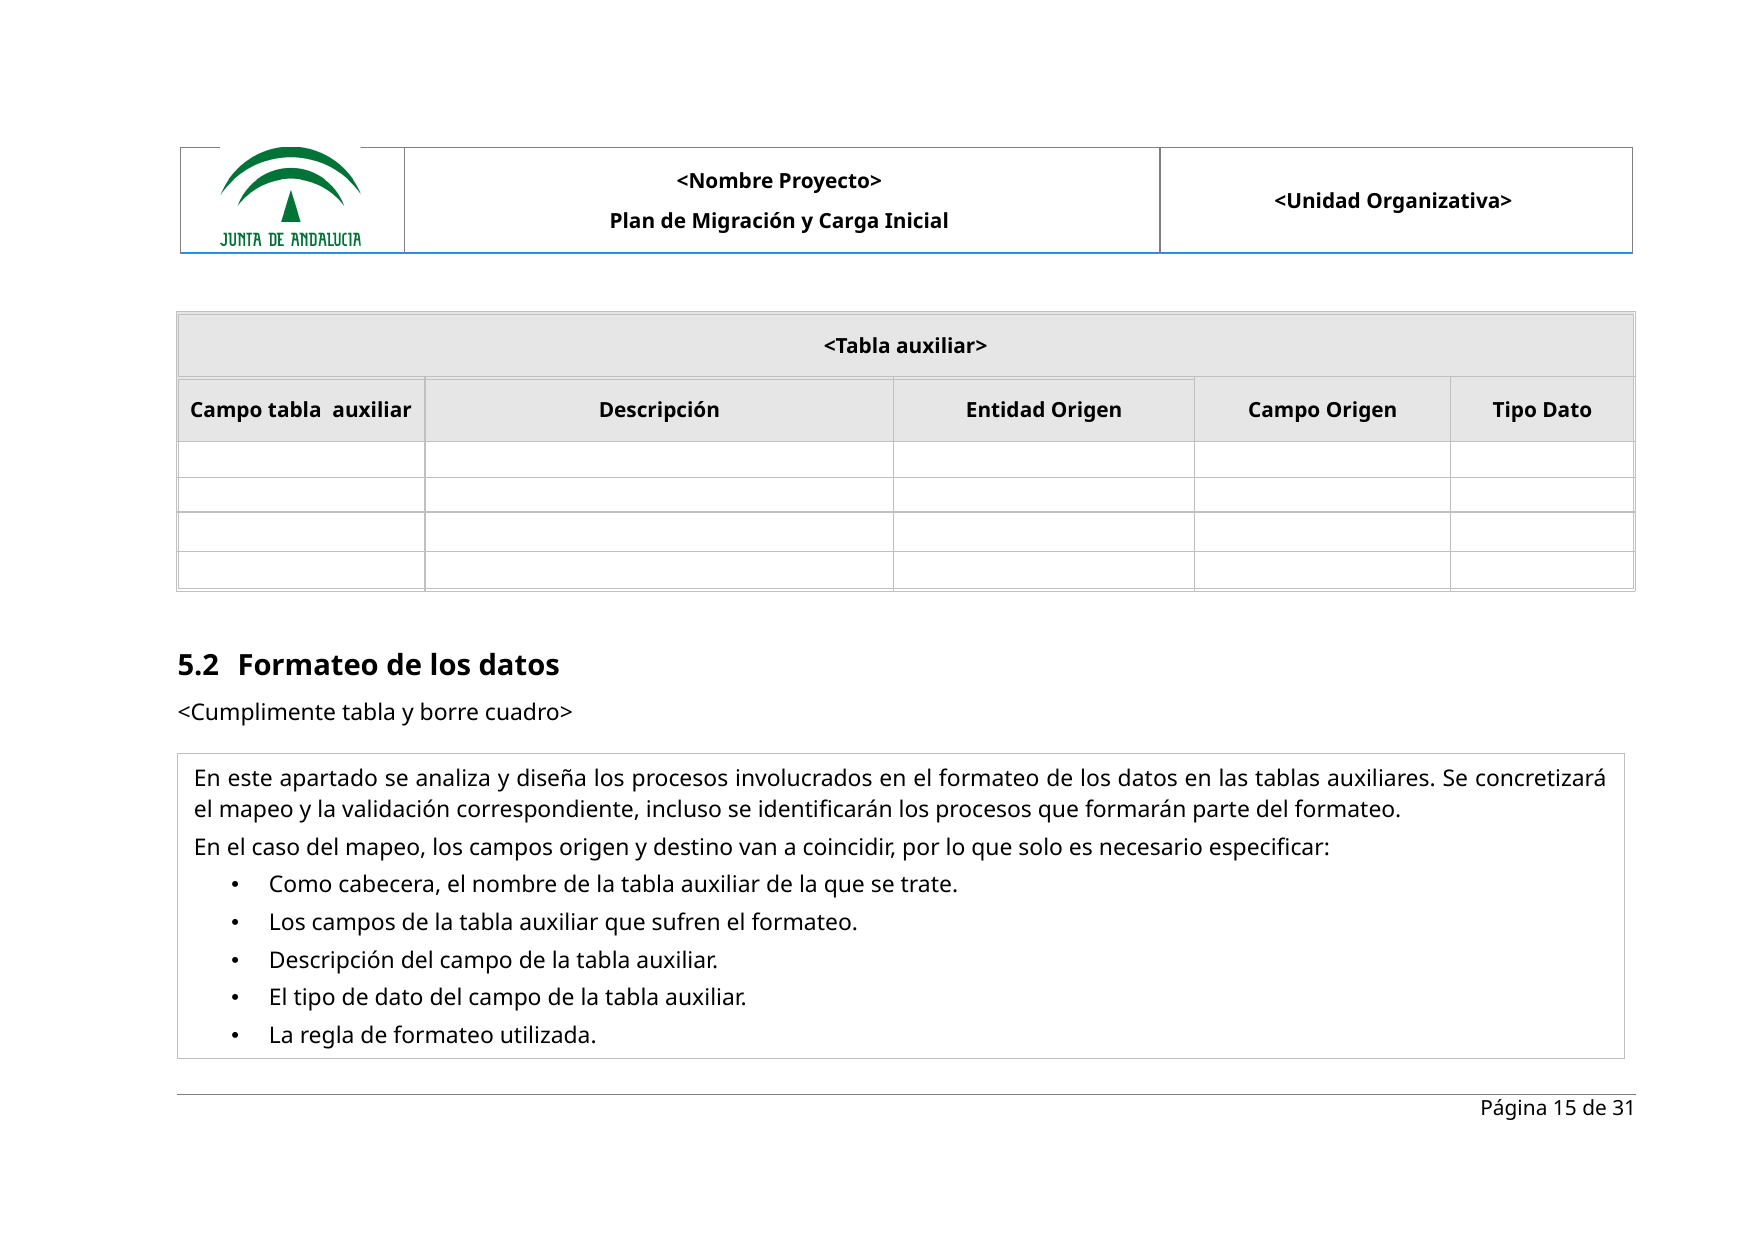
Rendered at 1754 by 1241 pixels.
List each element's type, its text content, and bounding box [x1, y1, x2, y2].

table_cell [179, 442, 424, 477]
table_cell Campo Origen [1195, 377, 1450, 441]
table_cell Descripción [426, 380, 893, 441]
table_cell [894, 442, 1194, 477]
list Como cabecera, el nombre de la tabla auxiliar de la que se trate. [231, 868, 1609, 899]
table_cell [1451, 478, 1633, 511]
table_cell [179, 513, 424, 551]
table_cell [1195, 552, 1450, 588]
table_cell [179, 478, 424, 511]
picture [220, 147, 361, 246]
table_cell [426, 552, 893, 588]
text En el caso del mapeo, los campos origen y destino van a coincidir, por lo que solo es necesario especificar: [194, 830, 1609, 862]
table_cell [1451, 513, 1633, 551]
table_cell [1195, 513, 1450, 551]
table_cell [1195, 478, 1450, 511]
table_header <Tabla auxiliar> [179, 315, 1633, 376]
text [1625, 752, 1636, 1059]
list Los campos de la tabla auxiliar que sufren el formateo. [231, 906, 1609, 937]
table_cell Campo tabla auxiliar [179, 380, 424, 441]
table_cell [426, 478, 893, 511]
list Descripción del campo de la tabla auxiliar. [231, 943, 1609, 975]
table_cell [894, 478, 1194, 511]
subtitle Formateo de los datos [177, 644, 1636, 684]
list La regla de formateo utilizada. [231, 1019, 1609, 1050]
table_cell [894, 513, 1194, 551]
list El tipo de dato del campo de la tabla auxiliar. [231, 981, 1609, 1012]
table_cell [1195, 442, 1450, 477]
table_cell [426, 442, 893, 477]
table_cell [1451, 552, 1633, 588]
table_cell [1451, 442, 1633, 477]
table_cell [426, 513, 893, 551]
table_cell [179, 552, 424, 588]
table_cell [894, 552, 1194, 588]
table_cell Tipo Dato [1451, 377, 1633, 441]
text En este apartado se analiza y diseña los procesos involucrados en el formateo de los datos en las tablas auxiliares. Se concretizará el mapeo y la validación correspondiente, incluso se identificarán los procesos que formarán parte del formateo. [194, 761, 1609, 824]
table_cell Entidad Origen [894, 380, 1194, 441]
text <Cumplimente tabla y borre cuadro> [177, 696, 1636, 727]
